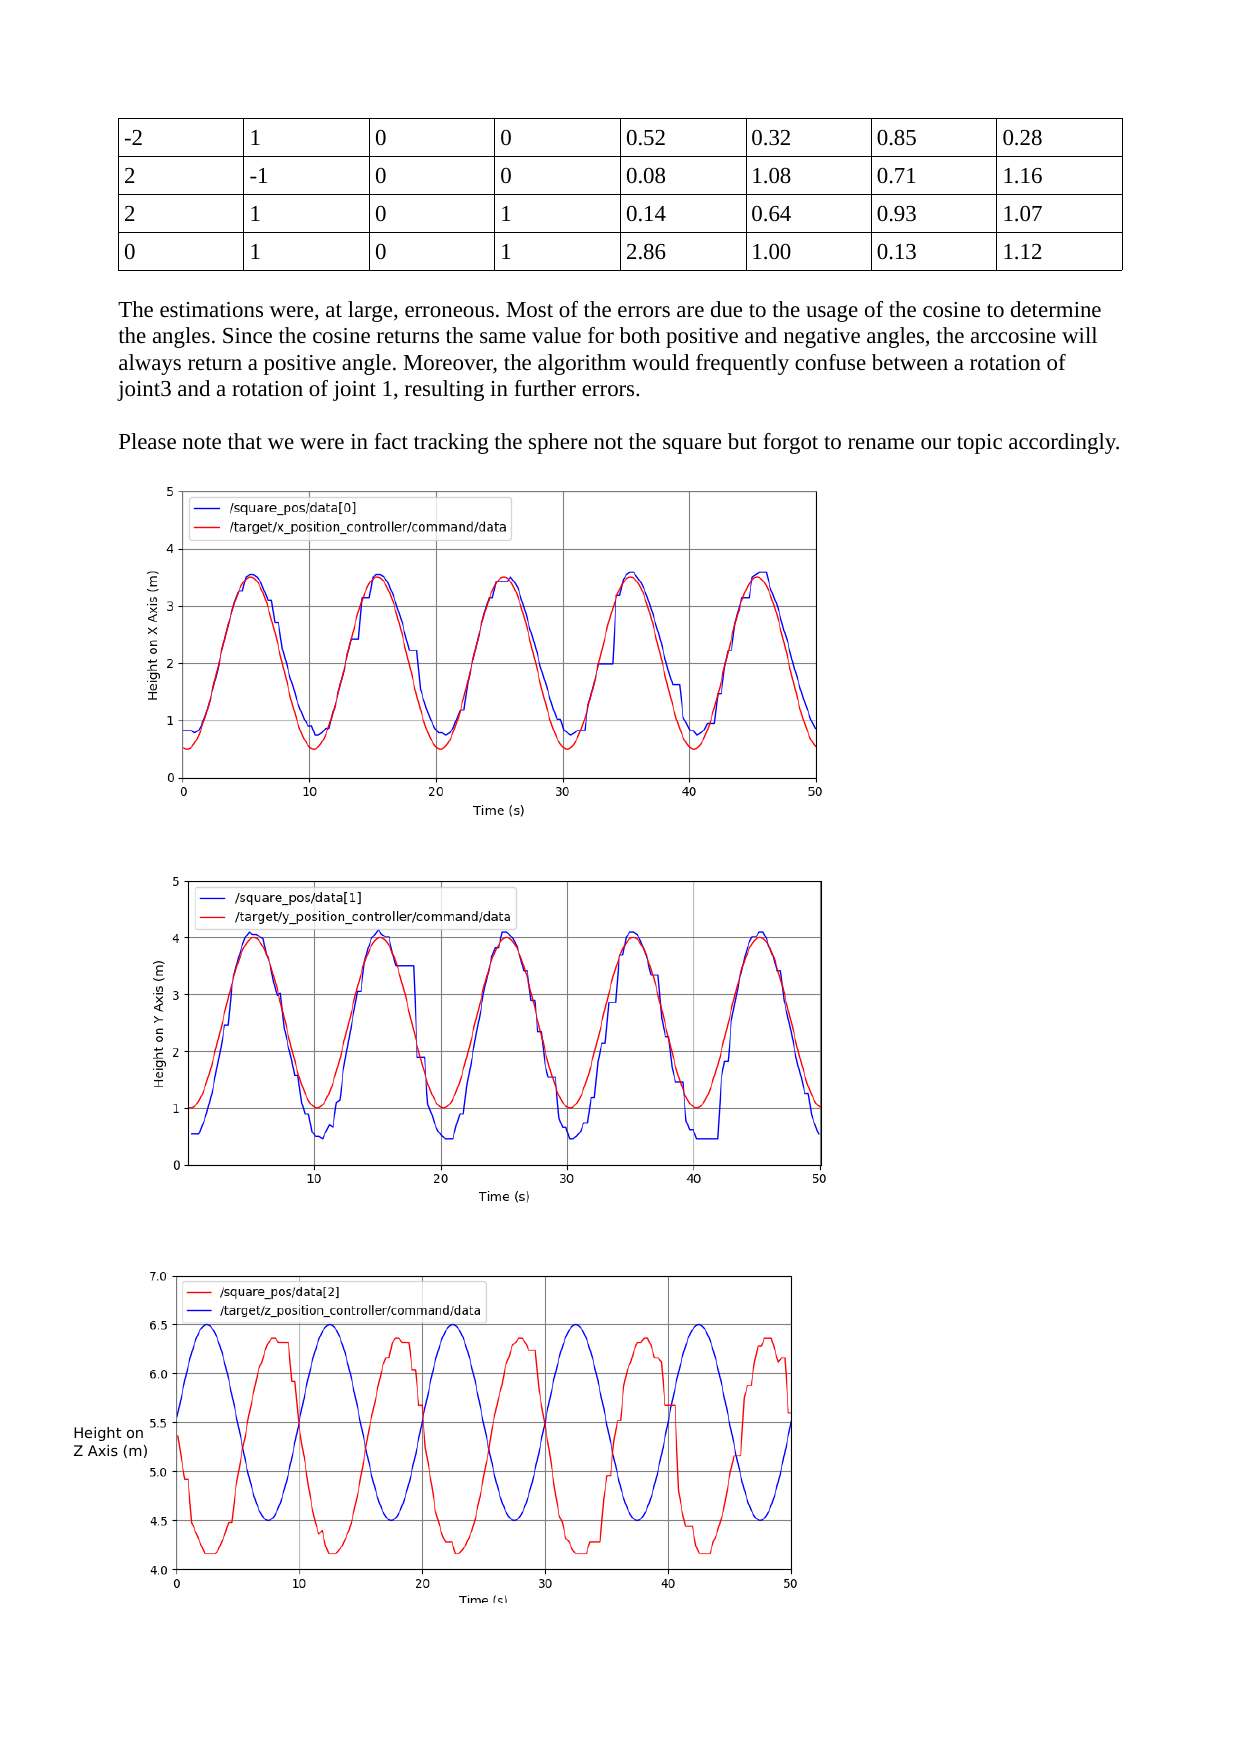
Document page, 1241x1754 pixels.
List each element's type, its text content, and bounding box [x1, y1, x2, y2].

table_cell 1 [244, 195, 369, 232]
table_cell 0 [370, 233, 494, 270]
table_cell 1.08 [747, 157, 871, 194]
table_cell 0 [495, 157, 620, 194]
table_cell 1 [495, 233, 620, 270]
table_cell 0.64 [747, 195, 871, 232]
table_cell 1 [495, 195, 620, 232]
text Please note that we were in fact tracking the sphere not the square but forgot to rename our topic accordingly. [118, 428, 1122, 454]
table_cell 1.00 [747, 233, 871, 270]
table_cell 0.28 [997, 119, 1122, 156]
table_cell 1 [244, 119, 369, 156]
table_cell 0 [119, 233, 243, 270]
table_cell 0.32 [747, 119, 871, 156]
table_cell 0.93 [872, 195, 996, 232]
table_cell -2 [119, 119, 243, 156]
picture [147, 1259, 810, 1603]
picture [134, 472, 837, 830]
table_cell 0 [370, 195, 494, 232]
table_cell 0.08 [621, 157, 746, 194]
table_cell 1.16 [997, 157, 1122, 194]
text The estimations were, at large, erroneous. Most of the errors are due to the usage of the cosine to determine the angles. Since the cosine returns the same value for both positive and negative angles, the arccosine will always return a positive angle. Moreover, the algorithm would frequently confuse between a rotation of joint3 and a rotation of joint 1, resulting in further errors. [118, 296, 1122, 402]
table_cell 1.07 [997, 195, 1122, 232]
table_cell 2.86 [621, 233, 746, 270]
table_cell -1 [244, 157, 369, 194]
table_cell 0 [370, 157, 494, 194]
table_cell 0.13 [872, 233, 996, 270]
table_cell 2 [119, 195, 243, 232]
picture [140, 862, 841, 1217]
table_cell 0.71 [872, 157, 996, 194]
table_cell 0.14 [621, 195, 746, 232]
table_cell 0 [370, 119, 494, 156]
table_cell 0 [495, 119, 620, 156]
table_cell 1.12 [997, 233, 1122, 270]
table_cell 0.85 [872, 119, 996, 156]
table_cell 0.52 [621, 119, 746, 156]
table_cell 2 [119, 157, 243, 194]
table_cell 1 [244, 233, 369, 270]
